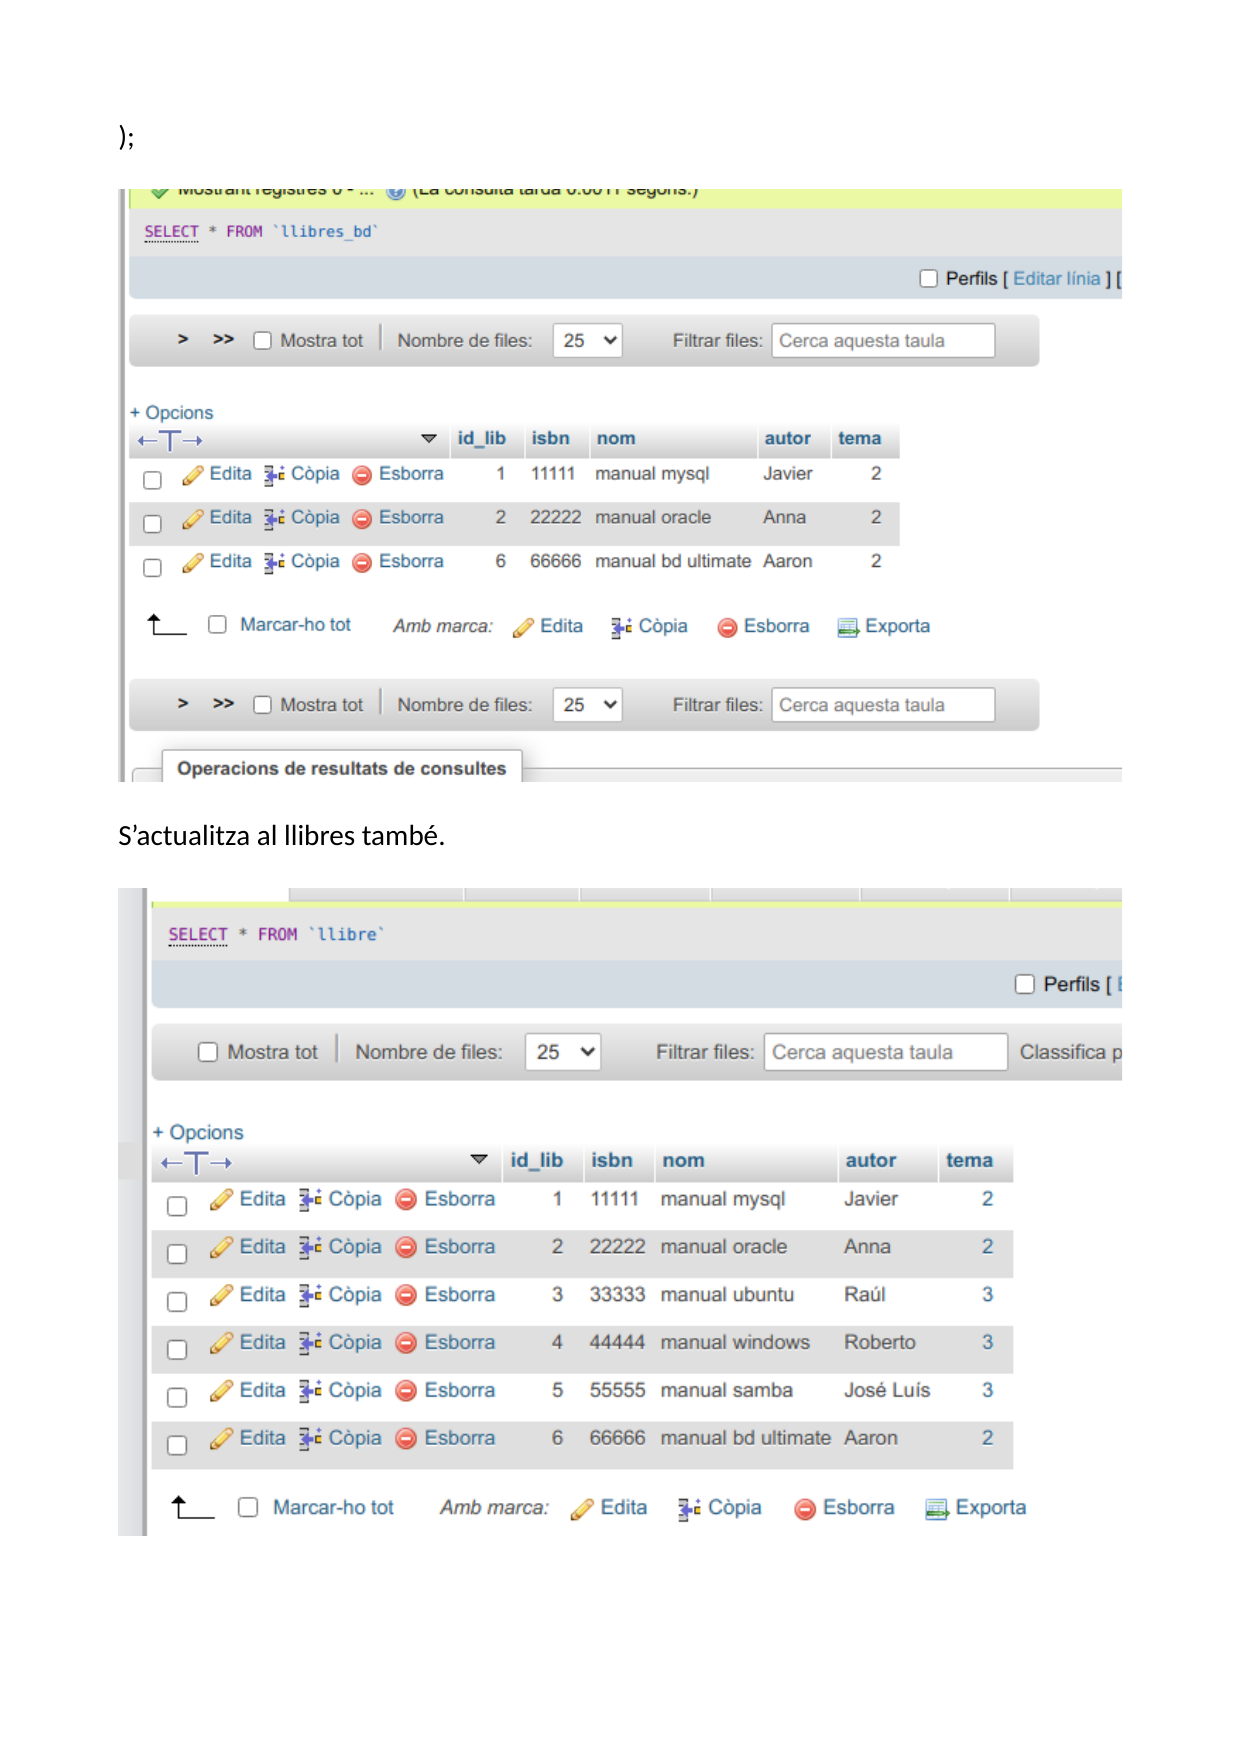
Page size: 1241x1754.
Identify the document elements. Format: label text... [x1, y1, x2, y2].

text S’actualitza al llibres també. [118, 817, 1122, 853]
text ); [118, 118, 1122, 154]
picture [118, 888, 1123, 1536]
picture [118, 189, 1123, 782]
